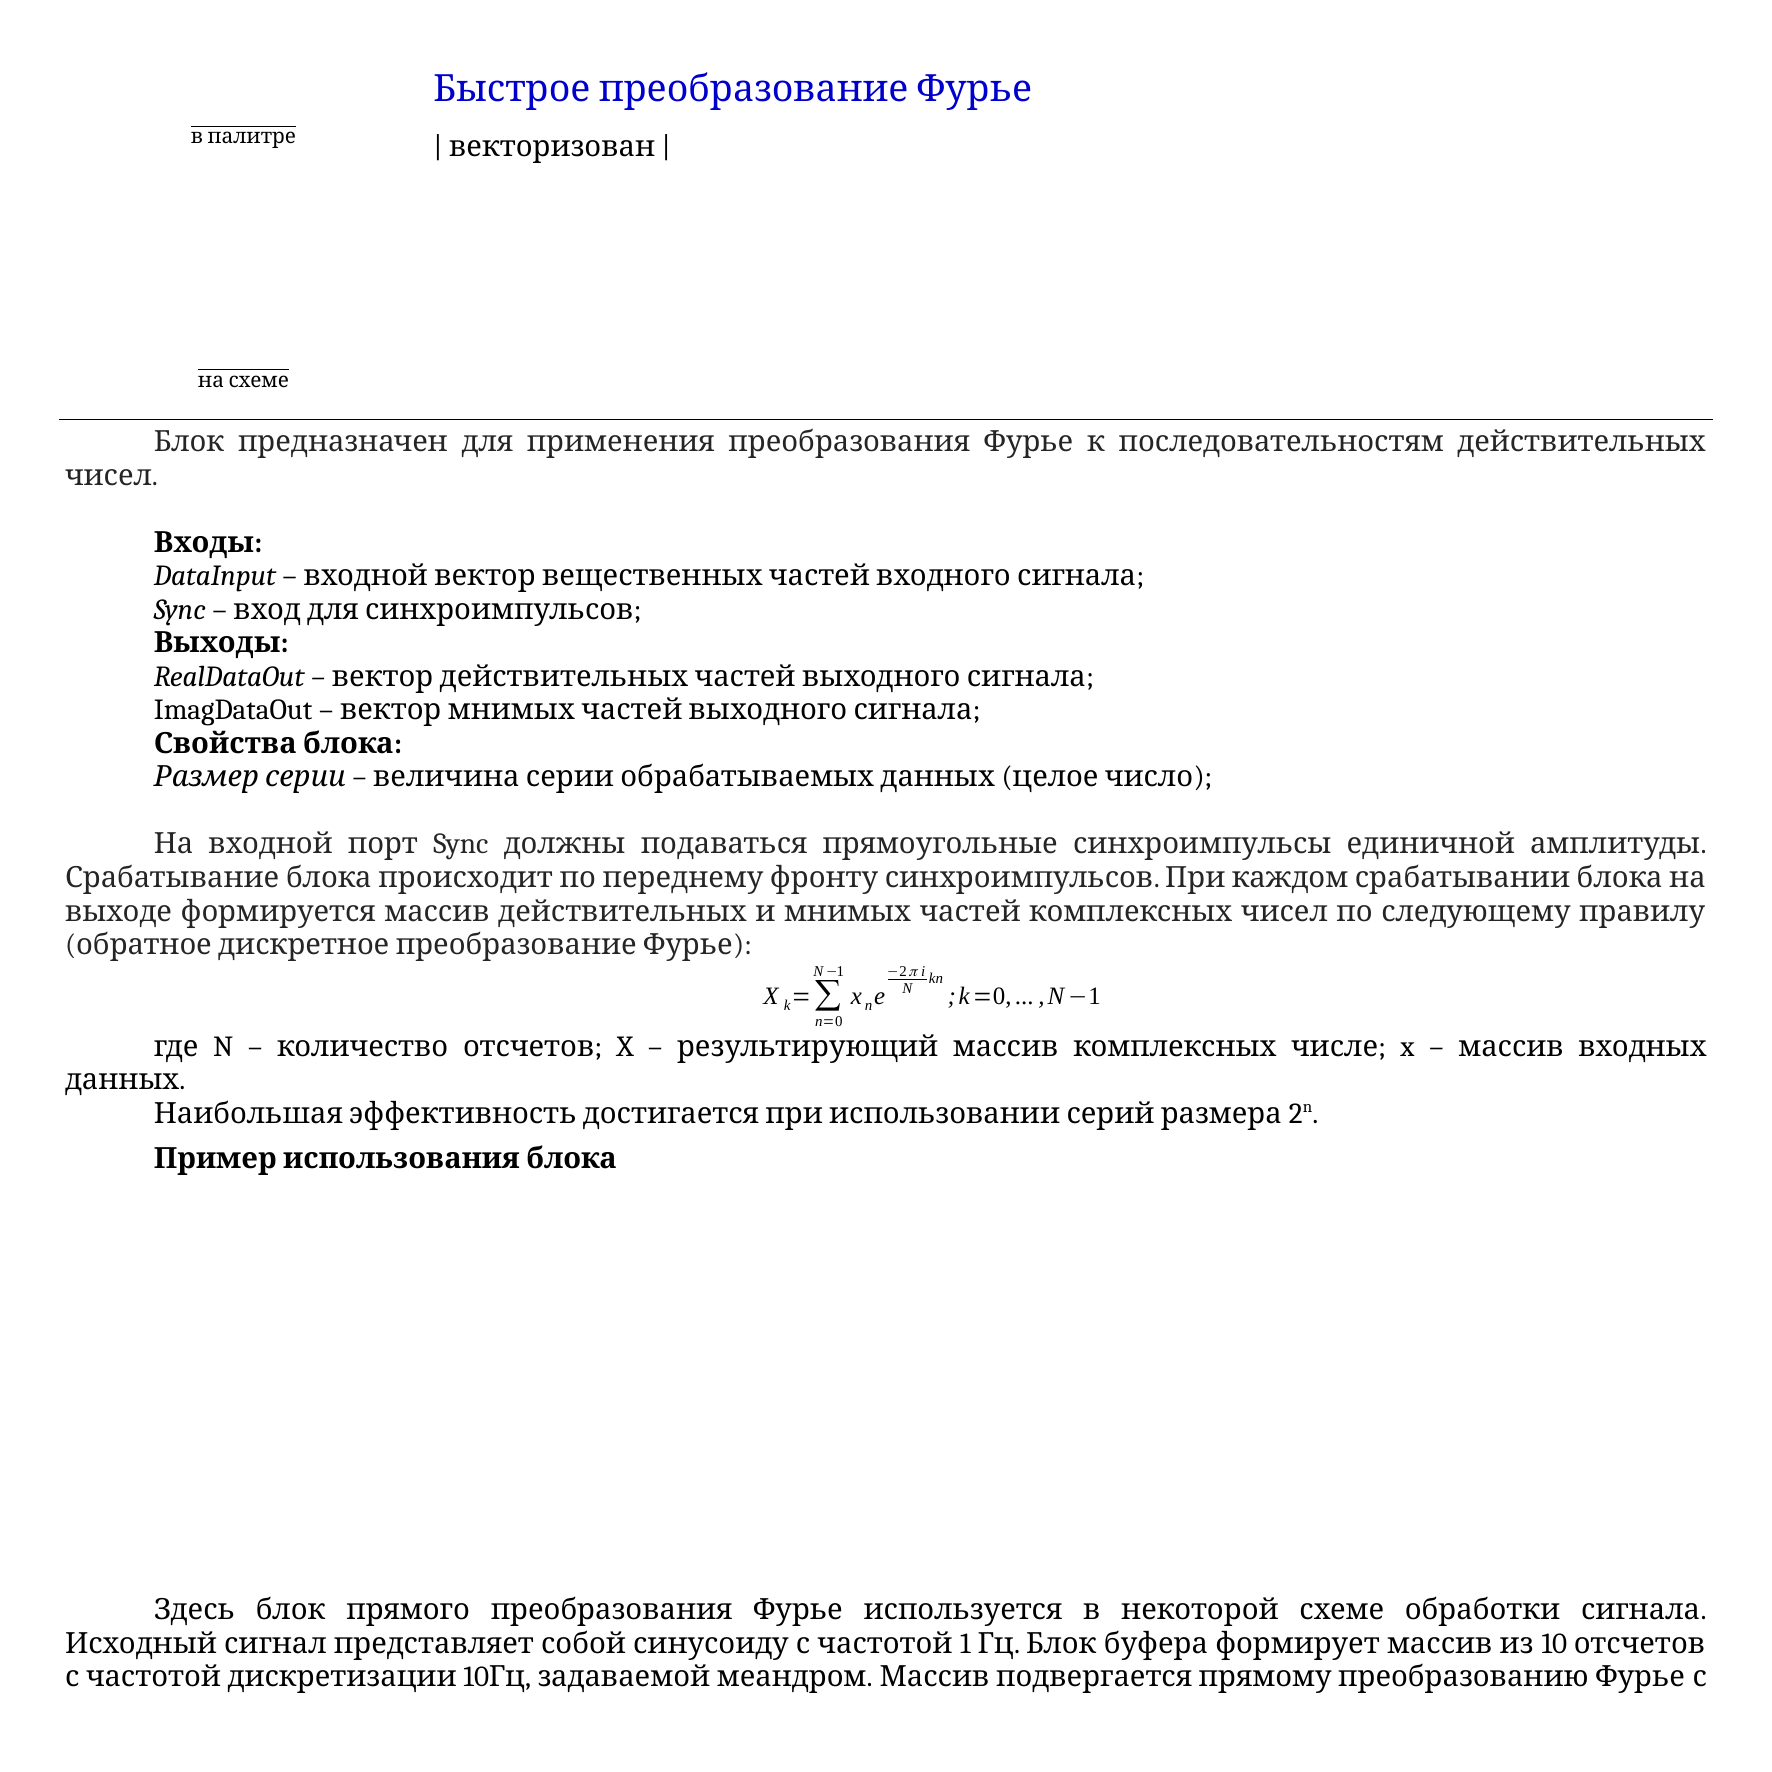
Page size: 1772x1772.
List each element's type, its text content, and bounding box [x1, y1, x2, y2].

table_cell на схеме [59, 363, 427, 419]
table_header [59, 59, 427, 119]
table_cell [59, 176, 427, 362]
table_cell [428, 176, 1713, 362]
table_cell | векторизован | [428, 119, 1713, 176]
table_cell Блок предназначен для применения преобразования Фурье к последовательностям действительных чисел. Входы: DataInput – входной вектор вещественных частей входного сигнала; Sync – вход для синхроимпульсов; Выходы: RealDataOut – вектор действительных частей выходного сигнала; ImagDataOut – вектор мнимых частей выходного сигнала; Свойства блока: Размер серии – величина серии обрабатываемых данных (целое число); На входной порт Sync должны подаваться прямоугольные синхроимпульсы единичной амплитуды. Срабатывание блока происходит по переднему фронту синхроимпульсов. При каждом срабатывании блока на выходе формируется массив действительных и мнимых частей комплексных чисел по следующему правилу (обратное дискретное преобразование Фурье): где N – количество отсчетов; X – результирующий массив комплексных числе; x – массив входных данных. Наибольшая эффективность достигается при использовании серий размера 2n. Пример использования блока Здесь блок прямого преобразования Фурье используется в некоторой схеме обработки сигнала. Исходный сигнал представляет собой синусоиду с частотой 1 Гц. Блок буфера формирует массив из 10 отсчетов с частотой дискретизации 10Гц, задаваемой меандром. Массив подвергается прямому преобразованию Фурье с помощью описываемого блока, результат которого – это массив комплексных чисел. Затем полученный массив комплексных чисел подвергается обратному преобразованию Фурье. Итоговый массив действительных чисел выводится с помощью блока буферного регистра. В качестве сигнала срабатывания блоков преобразования и сигнала записи данных в регистр используется сигнал готовности данных буфера. Результаты работы схемы: Запаздывание на графике выходного сигнала связано с временем накопления заданного количества отсчетов. [59, 420, 1713, 1699]
table_cell в палитре [59, 119, 427, 176]
table_cell [428, 363, 1713, 419]
table_header Быстрое преобразование Фурье [428, 59, 1713, 119]
